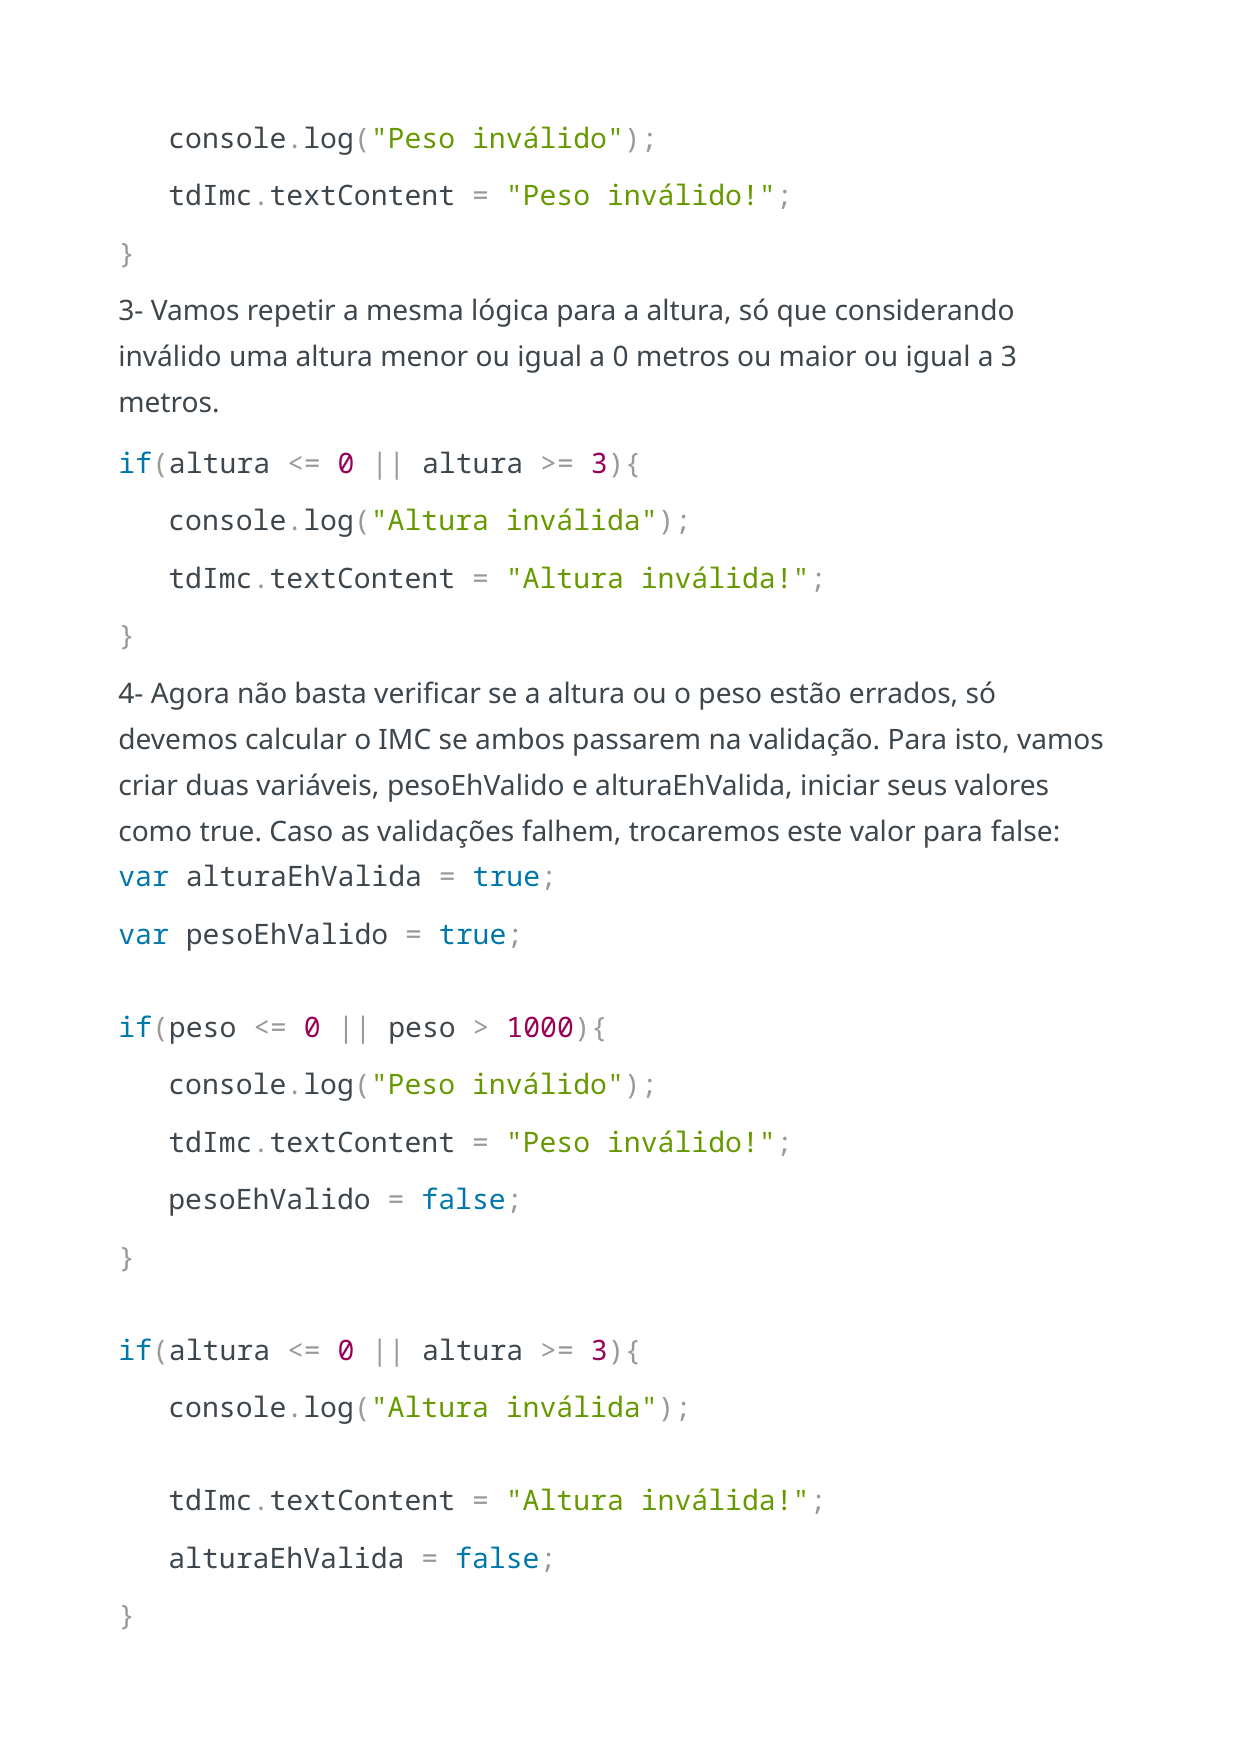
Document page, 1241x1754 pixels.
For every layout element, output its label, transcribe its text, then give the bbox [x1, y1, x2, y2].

text tdImc.textContent = "Peso inválido!"; [118, 176, 1122, 214]
text if(altura <= 0 || altura >= 3){ [118, 443, 1122, 481]
text pesoEhValido = false; [118, 1180, 1122, 1218]
text console.log("Altura inválida"); [118, 501, 1122, 539]
text } [118, 1596, 1122, 1634]
text if(peso <= 0 || peso > 1000){ [118, 1007, 1122, 1046]
text tdImc.textContent = "Peso inválido!"; [118, 1122, 1122, 1161]
text console.log("Altura inválida"); [118, 1388, 1122, 1426]
text } [118, 1237, 1122, 1276]
text if(altura <= 0 || altura >= 3){ [118, 1330, 1122, 1368]
text tdImc.textContent = "Altura inválida!"; [118, 1481, 1122, 1519]
text } [118, 616, 1122, 654]
text console.log("Peso inválido"); [118, 1065, 1122, 1103]
text var pesoEhValido = true; [118, 914, 1122, 953]
text 3- Vamos repetir a mesma lógica para a altura, só que considerando inválido uma altura menor ou igual a 0 metros ou maior ou igual a 3 metros. [118, 291, 1122, 421]
text var alturaEhValida = true; [118, 857, 1122, 895]
text alturaEhValida = false; [118, 1538, 1122, 1576]
text } [118, 233, 1122, 271]
text 4- Agora não basta verificar se a altura ou o peso estão errados, só devemos calcular o IMC se ambos passarem na validação. Para isto, vamos criar duas variáveis, pesoEhValido e alturaEhValida, iniciar seus valores como true. Caso as validações falhem, trocaremos este valor para false: [118, 673, 1122, 849]
text console.log("Peso inválido"); [118, 118, 1122, 156]
text tdImc.textContent = "Altura inválida!"; [118, 558, 1122, 596]
